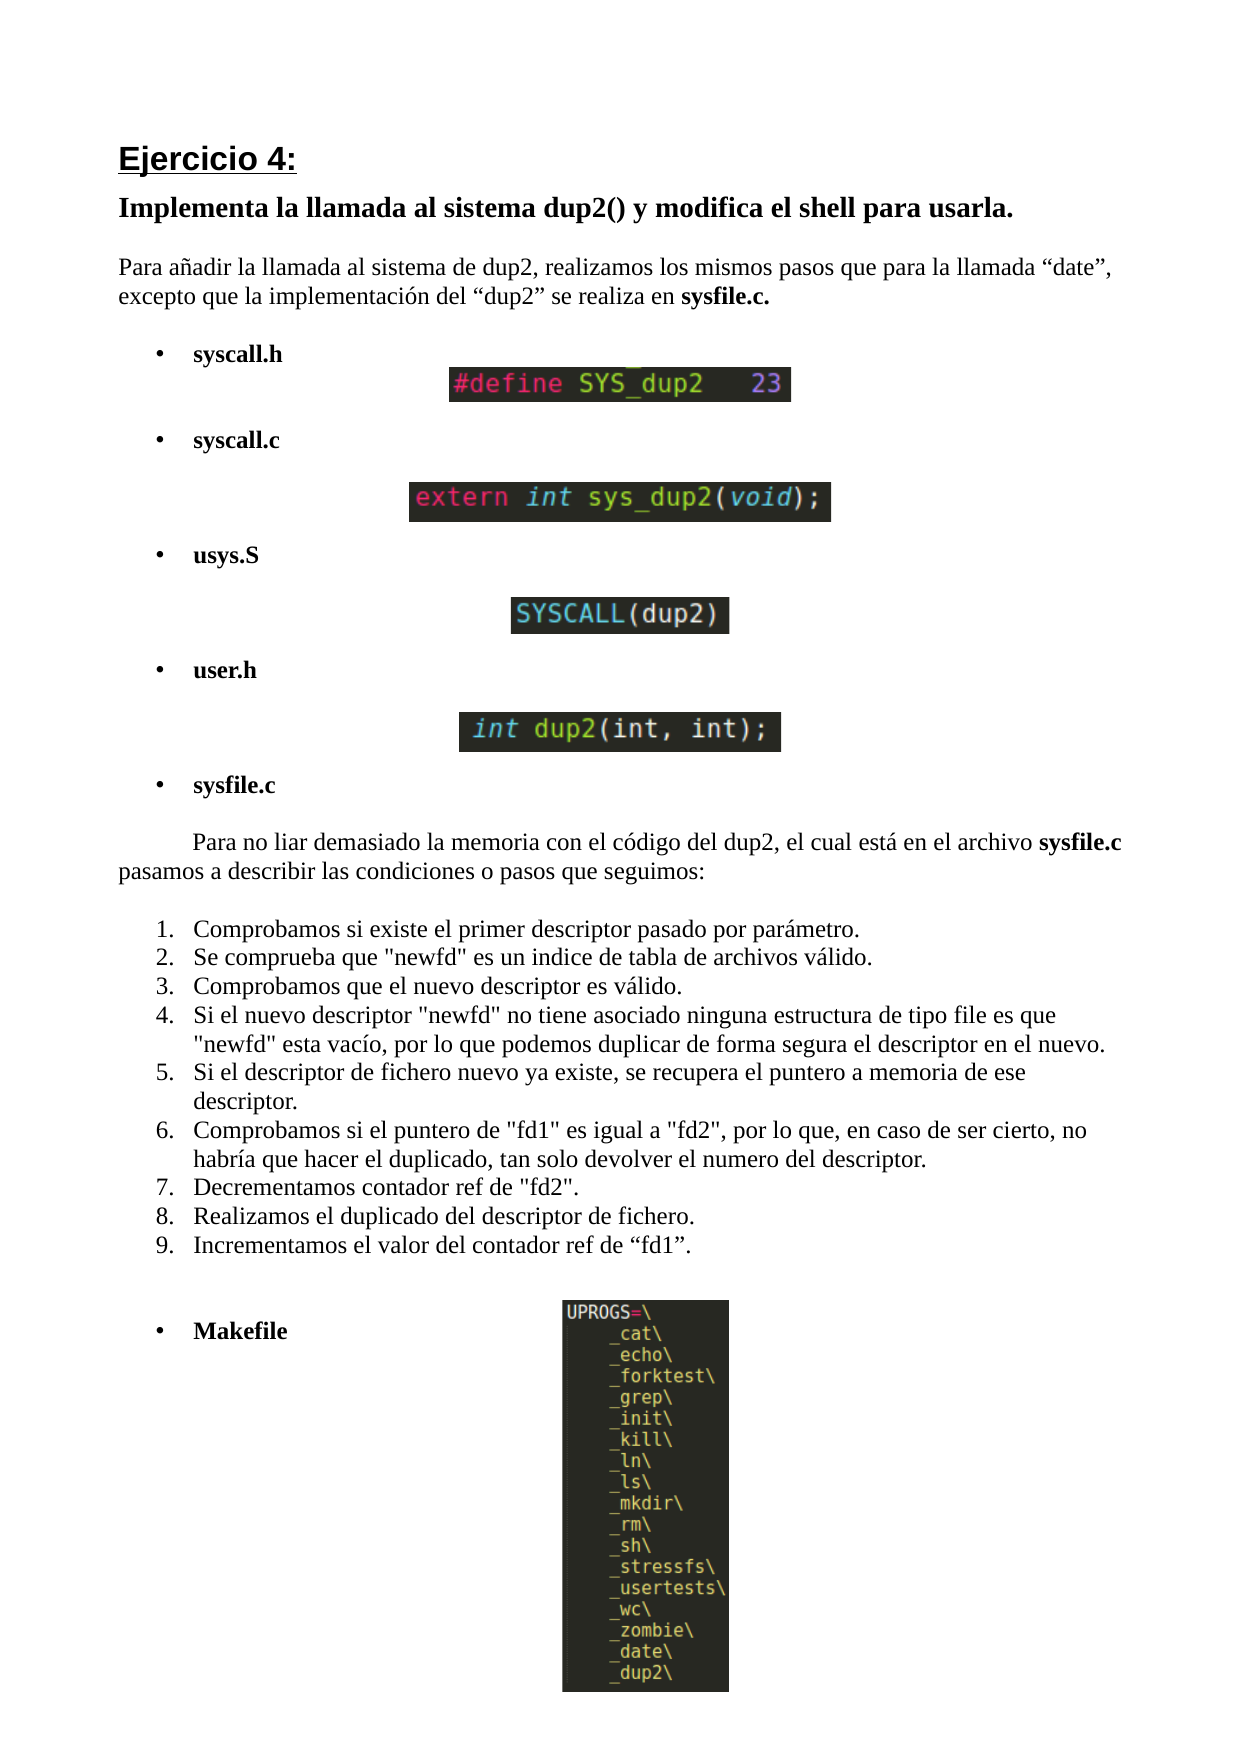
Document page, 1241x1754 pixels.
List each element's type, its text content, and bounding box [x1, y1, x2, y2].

list syscall.h [156, 339, 1122, 367]
list Si el descriptor de fichero nuevo ya existe, se recupera el puntero a memoria de ese descriptor. [156, 1057, 1122, 1115]
list Comprobamos si existe el primer descriptor pasado por parámetro. [156, 914, 1122, 942]
list Comprobamos si el puntero de "fd1" es igual a "fd2", por lo que, en caso de ser cierto, no habría que hacer el duplicado, tan solo devolver el numero del descriptor. [156, 1115, 1122, 1172]
list Decrementamos contador ref de "fd2". [156, 1172, 1122, 1201]
list Comprobamos que el nuevo descriptor es válido. [156, 971, 1122, 1000]
picture [409, 482, 832, 522]
list sysfile.c [156, 770, 1122, 799]
list Makefile [156, 1316, 562, 1345]
list Incrementamos el valor del contador ref de “fd1”. [156, 1230, 1122, 1259]
picture [510, 597, 730, 634]
list user.h [156, 655, 1122, 684]
picture [459, 712, 782, 752]
subtitle Ejercicio 4: [118, 139, 1122, 178]
picture [562, 1300, 729, 1692]
picture [449, 367, 792, 402]
list Se comprueba que "newfd" es un indice de tabla de archivos válido. [156, 942, 1122, 971]
list usys.S [156, 540, 1122, 569]
list Realizamos el duplicado del descriptor de fichero. [156, 1201, 1122, 1230]
text Para añadir la llamada al sistema de dup2, realizamos los mismos pasos que para la llamada “date”, excepto que la implementación del “dup2” se realiza en sysfile.c. [118, 252, 1122, 310]
text Implementa la llamada al sistema dup2() y modifica el shell para usarla. [118, 190, 1122, 224]
list syscall.c [156, 425, 1122, 454]
text Para no liar demasiado la memoria con el código del dup2, el cual está en el archivo sysfile.c pasamos a describir las condiciones o pasos que seguimos: [118, 827, 1122, 885]
list [729, 1316, 1122, 1345]
list Si el nuevo descriptor "newfd" no tiene asociado ninguna estructura de tipo file es que "newfd" esta vacío, por lo que podemos duplicar de forma segura el descriptor en el nuevo. [156, 1000, 1122, 1057]
